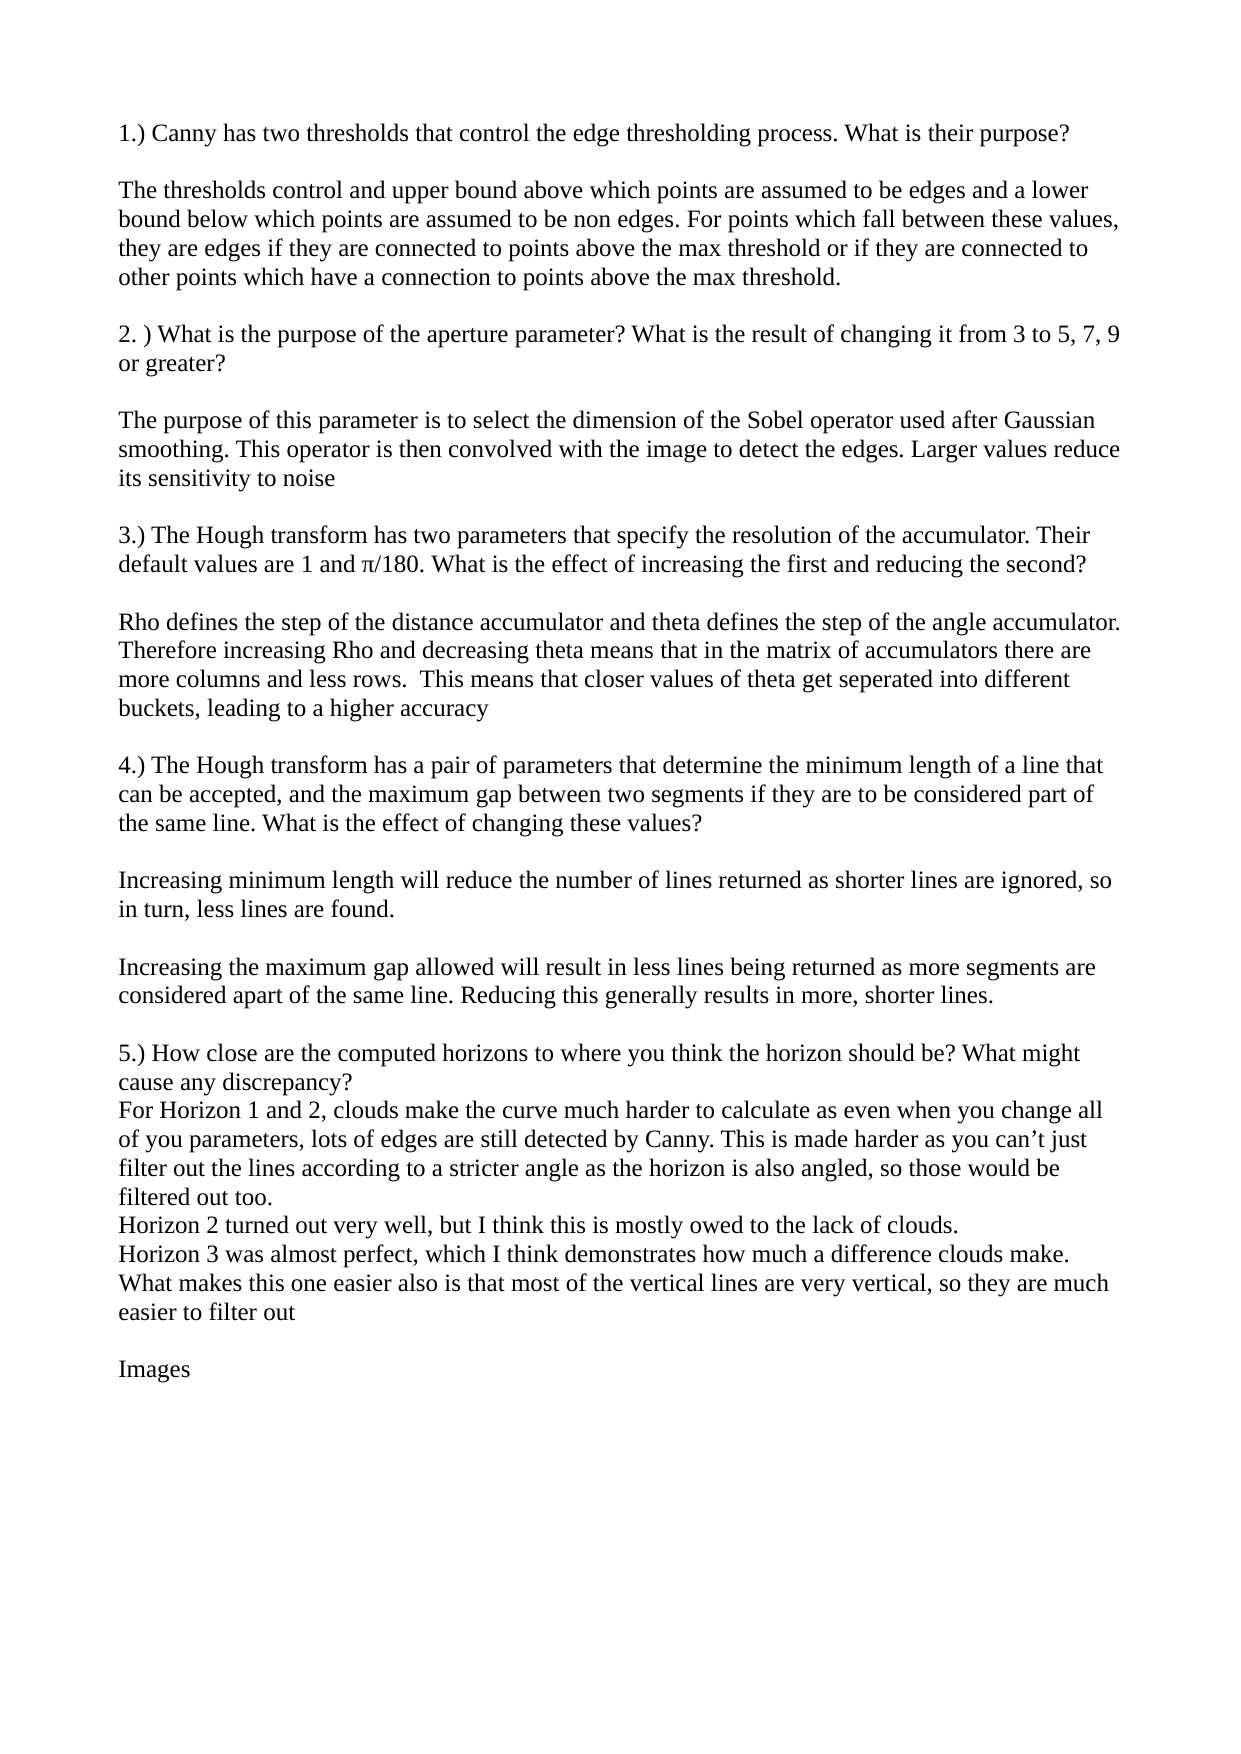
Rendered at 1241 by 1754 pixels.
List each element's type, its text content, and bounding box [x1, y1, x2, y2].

text Therefore increasing Rho and decreasing theta means that in the matrix of accumulators there are more columns and less rows. This means that closer values of theta get seperated into different buckets, leading to a higher accuracy [118, 636, 1122, 722]
text 3.) The Hough transform has two parameters that specify the resolution of the accumulator. Their default values are 1 and π/180. What is the effect of increasing the first and reducing the second? [118, 521, 1122, 578]
text What makes this one easier also is that most of the vertical lines are very vertical, so they are much easier to filter out [118, 1268, 1122, 1326]
text The purpose of this parameter is to select the dimension of the Sobel operator used after Gaussian smoothing. This operator is then convolved with the image to detect the edges. Larger values reduce its sensitivity to noise [118, 406, 1122, 492]
text Horizon 2 turned out very well, but I think this is mostly owed to the lack of clouds. [118, 1211, 1122, 1239]
text For Horizon 1 and 2, clouds make the curve much harder to calculate as even when you change all of you parameters, lots of edges are still detected by Canny. This is made harder as you can’t just filter out the lines according to a stricter angle as the horizon is also angled, so those would be filtered out too. [118, 1096, 1122, 1211]
text Images [118, 1354, 1122, 1383]
text 1.) Canny has two thresholds that control the edge thresholding process. What is their purpose? [118, 118, 1122, 147]
text The thresholds control and upper bound above which points are assumed to be edges and a lower bound below which points are assumed to be non edges. For points which fall between these values, they are edges if they are connected to points above the max threshold or if they are connected to other points which have a connection to points above the max threshold. [118, 176, 1122, 291]
text Rho defines the step of the distance accumulator and theta defines the step of the angle accumulator. [118, 607, 1122, 636]
text 2. ) What is the purpose of the aperture parameter? What is the result of changing it from 3 to 5, 7, 9 or greater? [118, 319, 1122, 377]
text 4.) The Hough transform has a pair of parameters that determine the minimum length of a line that can be accepted, and the maximum gap between two segments if they are to be considered part of the same line. What is the effect of changing these values? [118, 751, 1122, 837]
text Increasing minimum length will reduce the number of lines returned as shorter lines are ignored, so in turn, less lines are found. [118, 866, 1122, 923]
text Horizon 3 was almost perfect, which I think demonstrates how much a difference clouds make. [118, 1239, 1122, 1268]
text Increasing the maximum gap allowed will result in less lines being returned as more segments are considered apart of the same line. Reducing this generally results in more, shorter lines. [118, 952, 1122, 1009]
text 5.) How close are the computed horizons to where you think the horizon should be? What might cause any discrepancy? [118, 1038, 1122, 1096]
